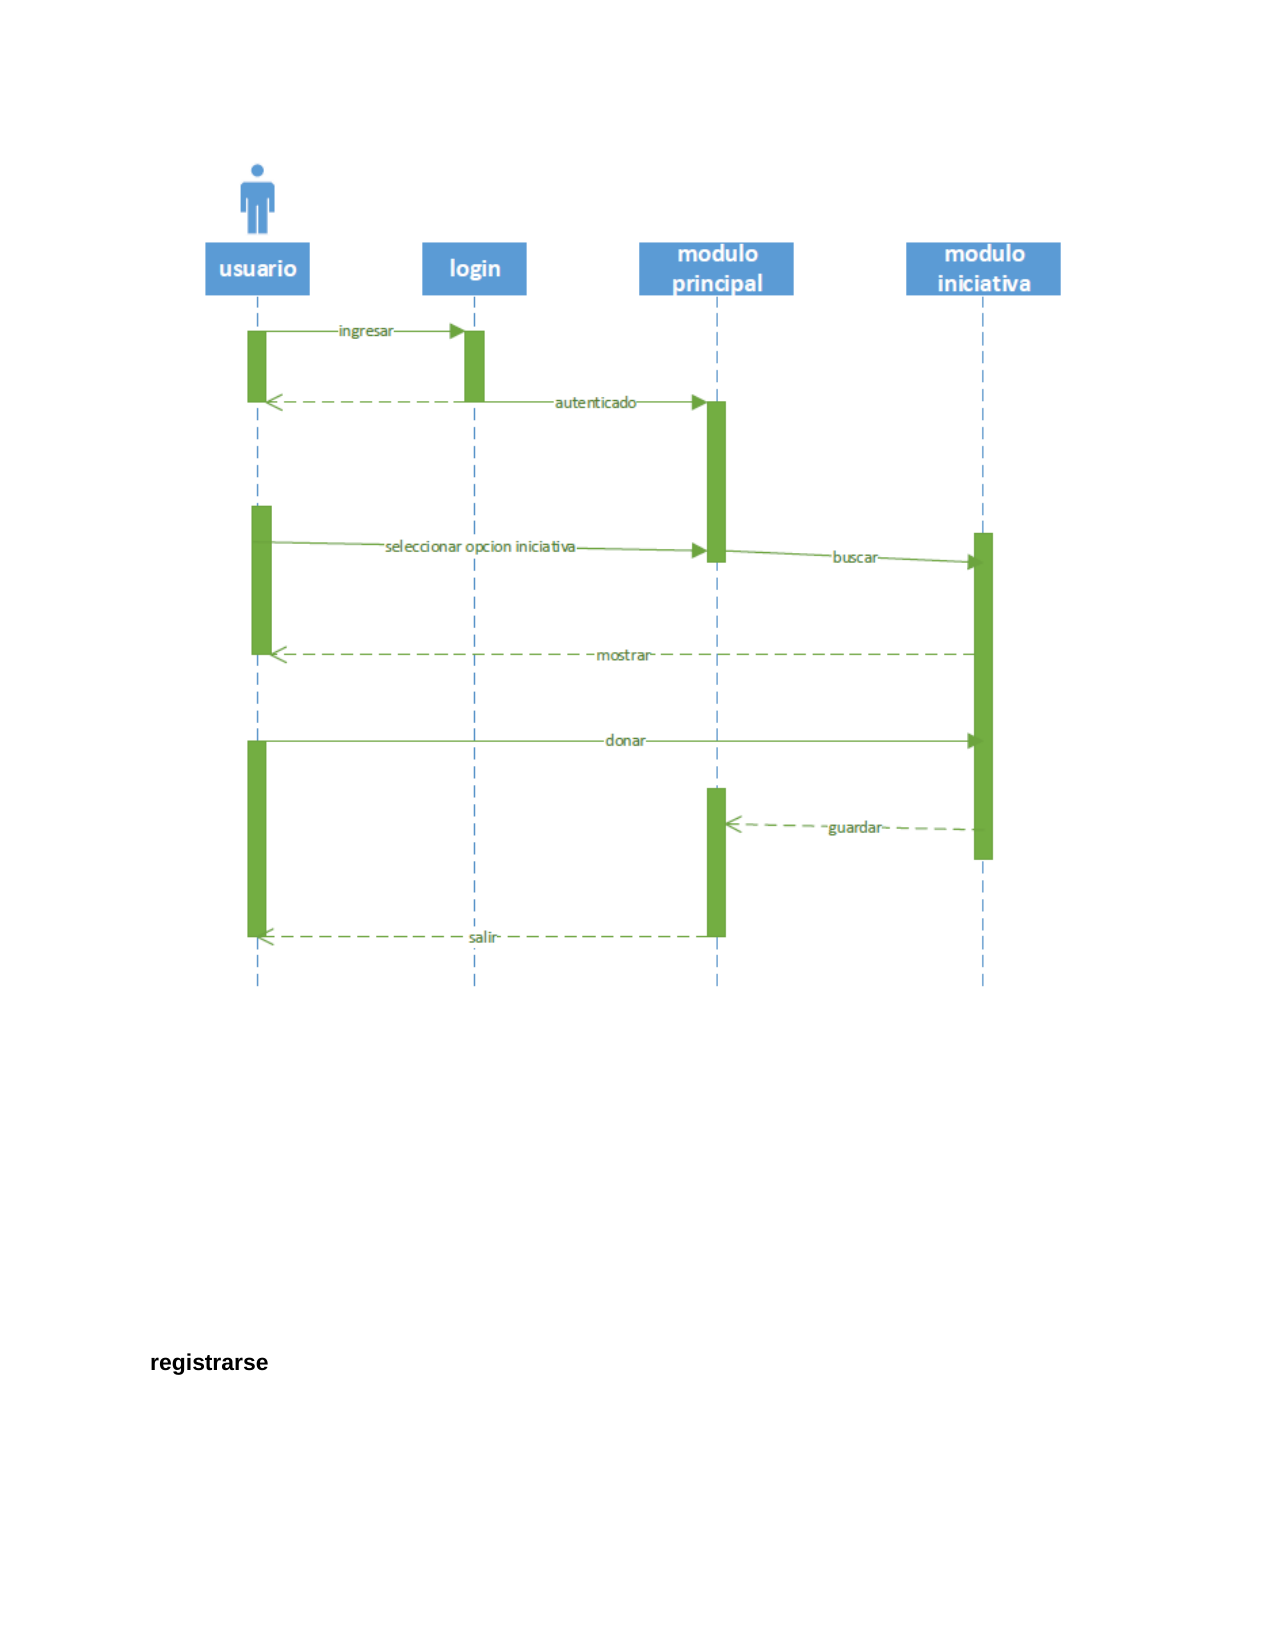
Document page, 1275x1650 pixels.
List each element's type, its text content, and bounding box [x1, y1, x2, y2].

text registrarse [150, 1349, 1125, 1376]
picture [150, 150, 1125, 989]
